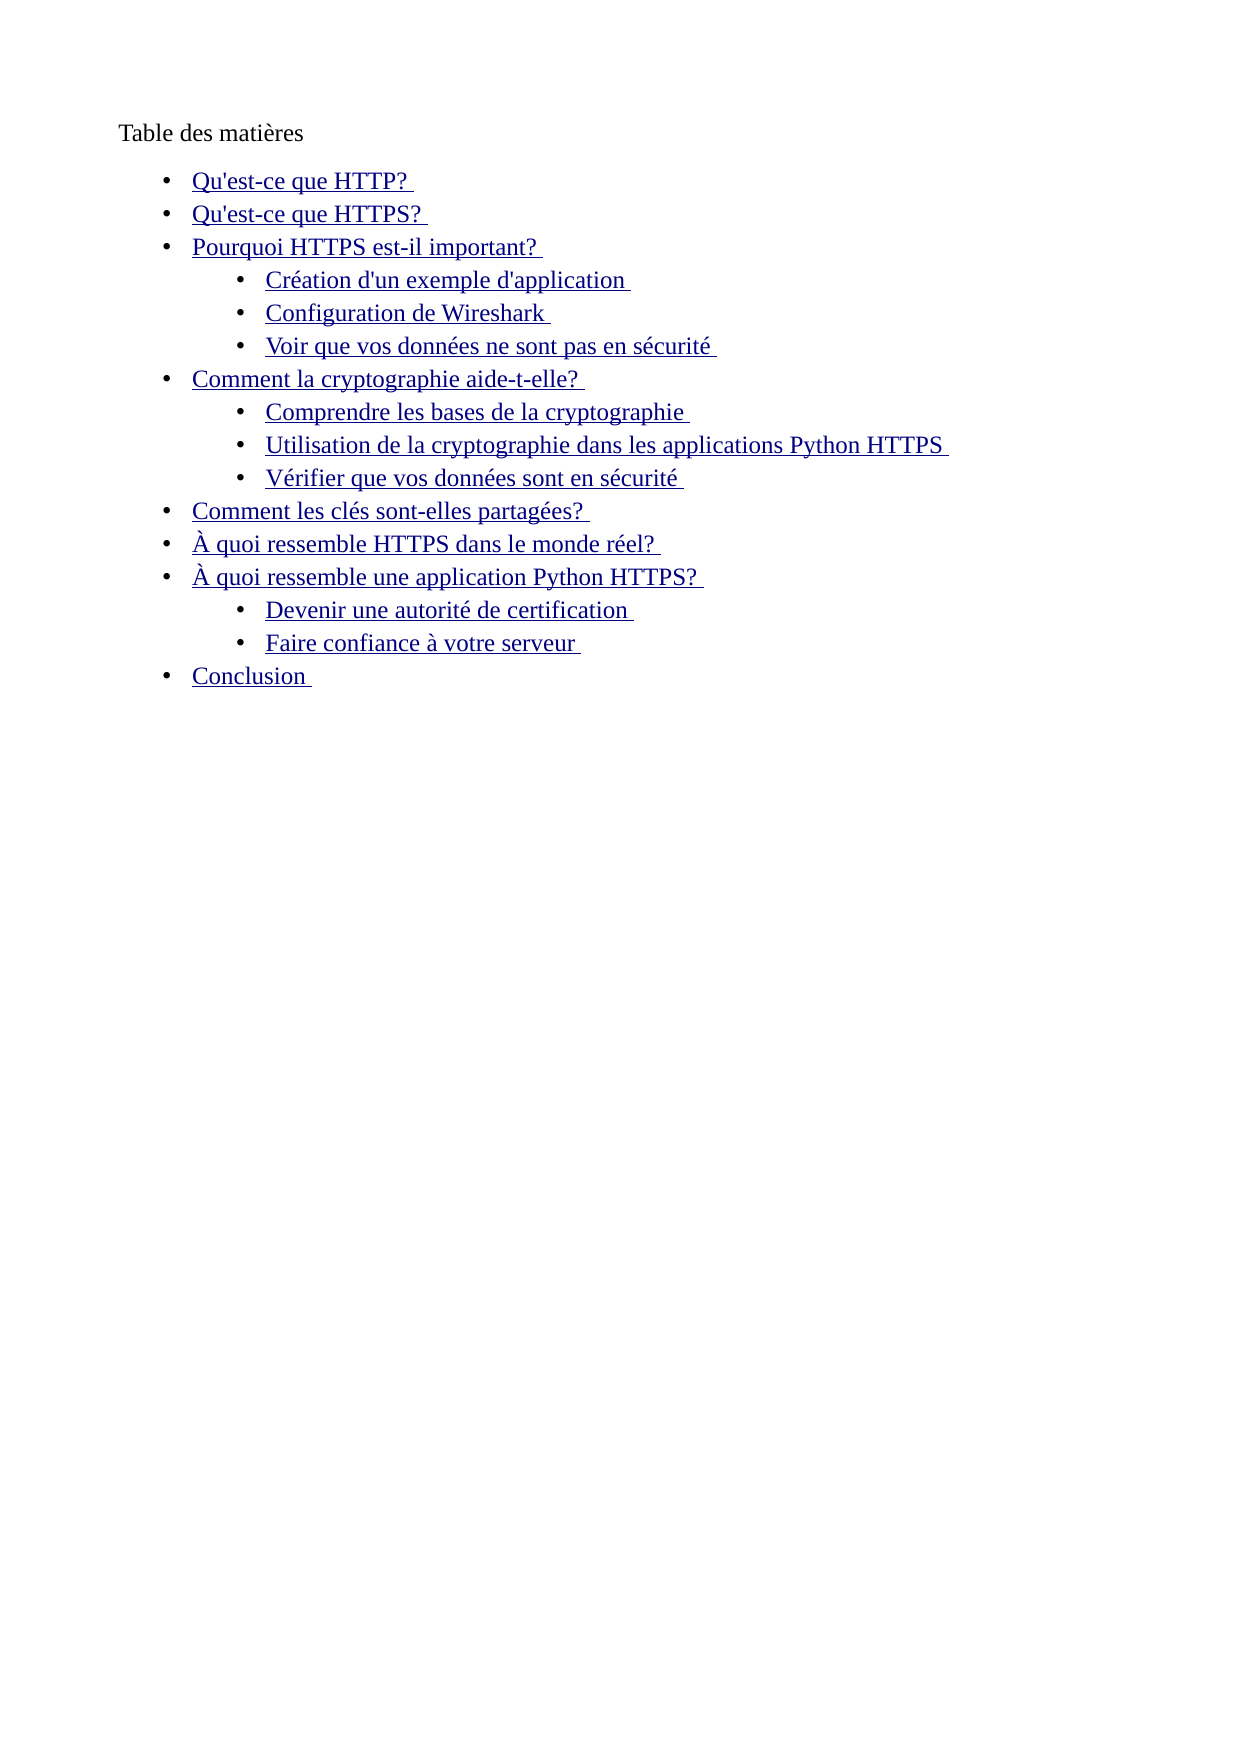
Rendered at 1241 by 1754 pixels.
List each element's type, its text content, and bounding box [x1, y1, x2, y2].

list Pourquoi HTTPS est-il important? [162, 232, 1122, 261]
list Comment la cryptographie aide-t-elle? [162, 364, 1122, 393]
list Utilisation de la cryptographie dans les applications Python HTTPS [236, 430, 1122, 459]
list À quoi ressemble HTTPS dans le monde réel? [162, 529, 1122, 558]
list Vérifier que vos données sont en sécurité [236, 463, 1122, 492]
list Faire confiance à votre serveur [236, 628, 1122, 657]
list Configuration de Wireshark [236, 298, 1122, 327]
text Table des matières [118, 118, 1122, 147]
list À quoi ressemble une application Python HTTPS? [162, 562, 1122, 591]
list Devenir une autorité de certification [236, 595, 1122, 624]
list Voir que vos données ne sont pas en sécurité [236, 331, 1122, 359]
list Comment les clés sont-elles partagées? [162, 496, 1122, 525]
list Qu'est-ce que HTTP? [162, 166, 1122, 194]
list Qu'est-ce que HTTPS? [162, 199, 1122, 227]
list Création d'un exemple d'application [236, 265, 1122, 293]
list Conclusion [162, 661, 1122, 690]
list Comprendre les bases de la cryptographie [236, 397, 1122, 426]
